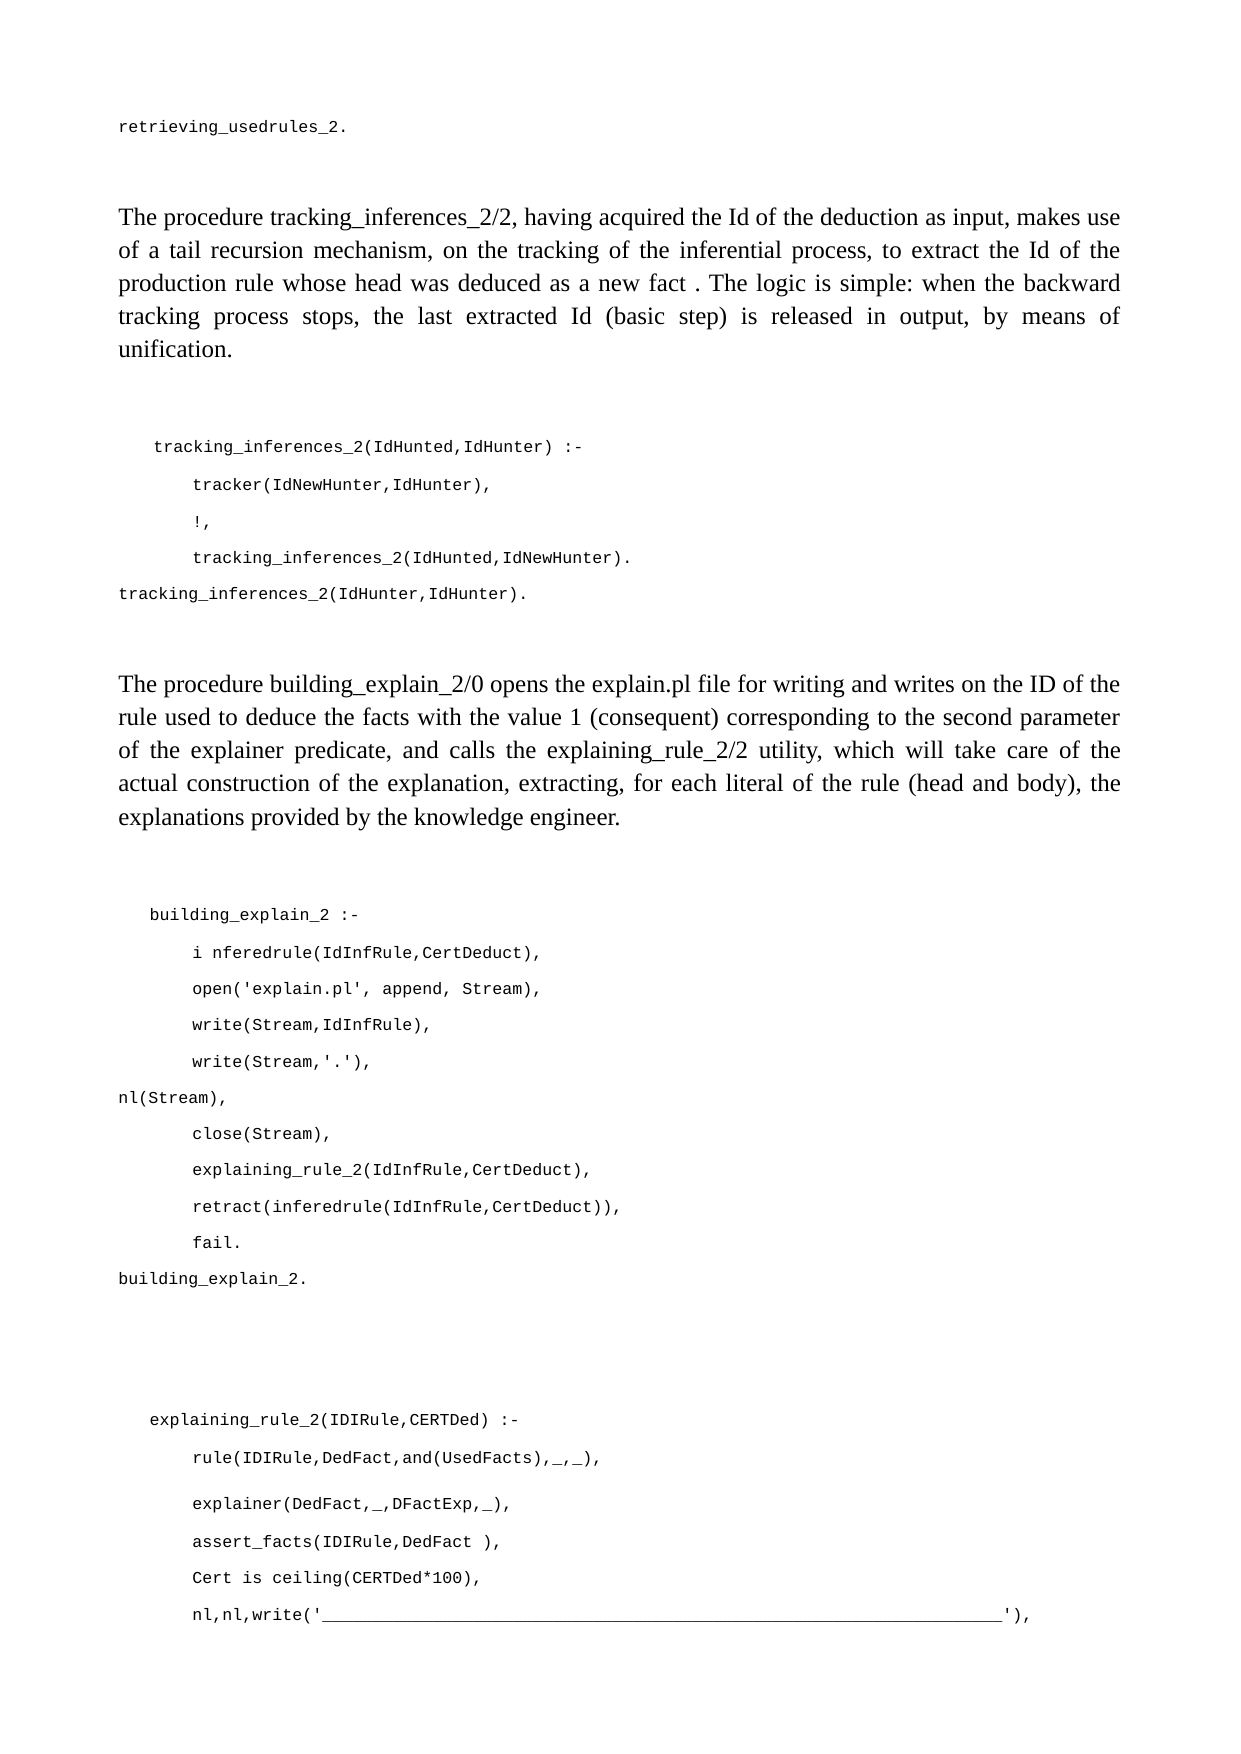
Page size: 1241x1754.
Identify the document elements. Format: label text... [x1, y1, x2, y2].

text The procedure tracking_inferences_2/2, having acquired the Id of the deduction as input, makes use of a tail recursion mechanism, on the tracking of the inferential process, to extract the Id of the production rule whose head was deduced as a new fact . The logic is simple: when the backward tracking process stops, the last extracted Id (basic step) is released in output, by means of unification. [118, 202, 1122, 363]
text tracking_inferences_2(IdHunter,IdHunter). [118, 586, 1122, 604]
text !, [118, 513, 1122, 532]
text open('explain.pl', append, Stream), [118, 981, 1122, 999]
text building_explain_2. [118, 1271, 1122, 1289]
text i nferedrule(IdInfRule,CertDeduct), [118, 944, 1122, 963]
text tracking_inferences_2(IdHunted,IdHunter) :- [118, 429, 1122, 458]
text close(Stream), [118, 1126, 1122, 1144]
text assert_facts(IDIRule,DedFact ), [118, 1533, 1122, 1552]
text tracker(IdNewHunter,IdHunter), [118, 477, 1122, 496]
text write(Stream,IdInfRule), [118, 1017, 1122, 1036]
text tracking_inferences_2(IdHunted,IdNewHunter). [118, 549, 1122, 568]
text nl,nl,write('____________________________________________________________________'), [118, 1606, 1122, 1625]
text Cert is ceiling(CERTDed*100), [118, 1570, 1122, 1589]
text explainer(DedFact,_,DFactExp,_), [118, 1486, 1122, 1515]
text The procedure building_explain_2/0 opens the explain.pl file for writing and writes on the ID of the rule used to deduce the facts with the value 1 (consequent) corresponding to the second parameter of the explainer predicate, and calls the explaining_rule_2/2 utility, which will take care of the actual construction of the explanation, extracting, for each literal of the rule (head and body), the explanations provided by the knowledge engineer. [118, 669, 1122, 830]
text rule(IDIRule,DedFact,and(UsedFacts),_,_), [118, 1450, 1122, 1468]
text explaining_rule_2(IDIRule,CERTDed) :- [118, 1402, 1122, 1431]
text building_explain_2 :- [118, 897, 1122, 926]
text retrieving_usedrules_2. [118, 118, 1122, 137]
text nl(Stream), [118, 1089, 1122, 1108]
text explaining_rule_2(IdInfRule,CertDeduct), [118, 1162, 1122, 1181]
text fail. [118, 1234, 1122, 1253]
text write(Stream,'.'), [118, 1053, 1122, 1072]
text retract(inferedrule(IdInfRule,CertDeduct)), [118, 1198, 1122, 1217]
